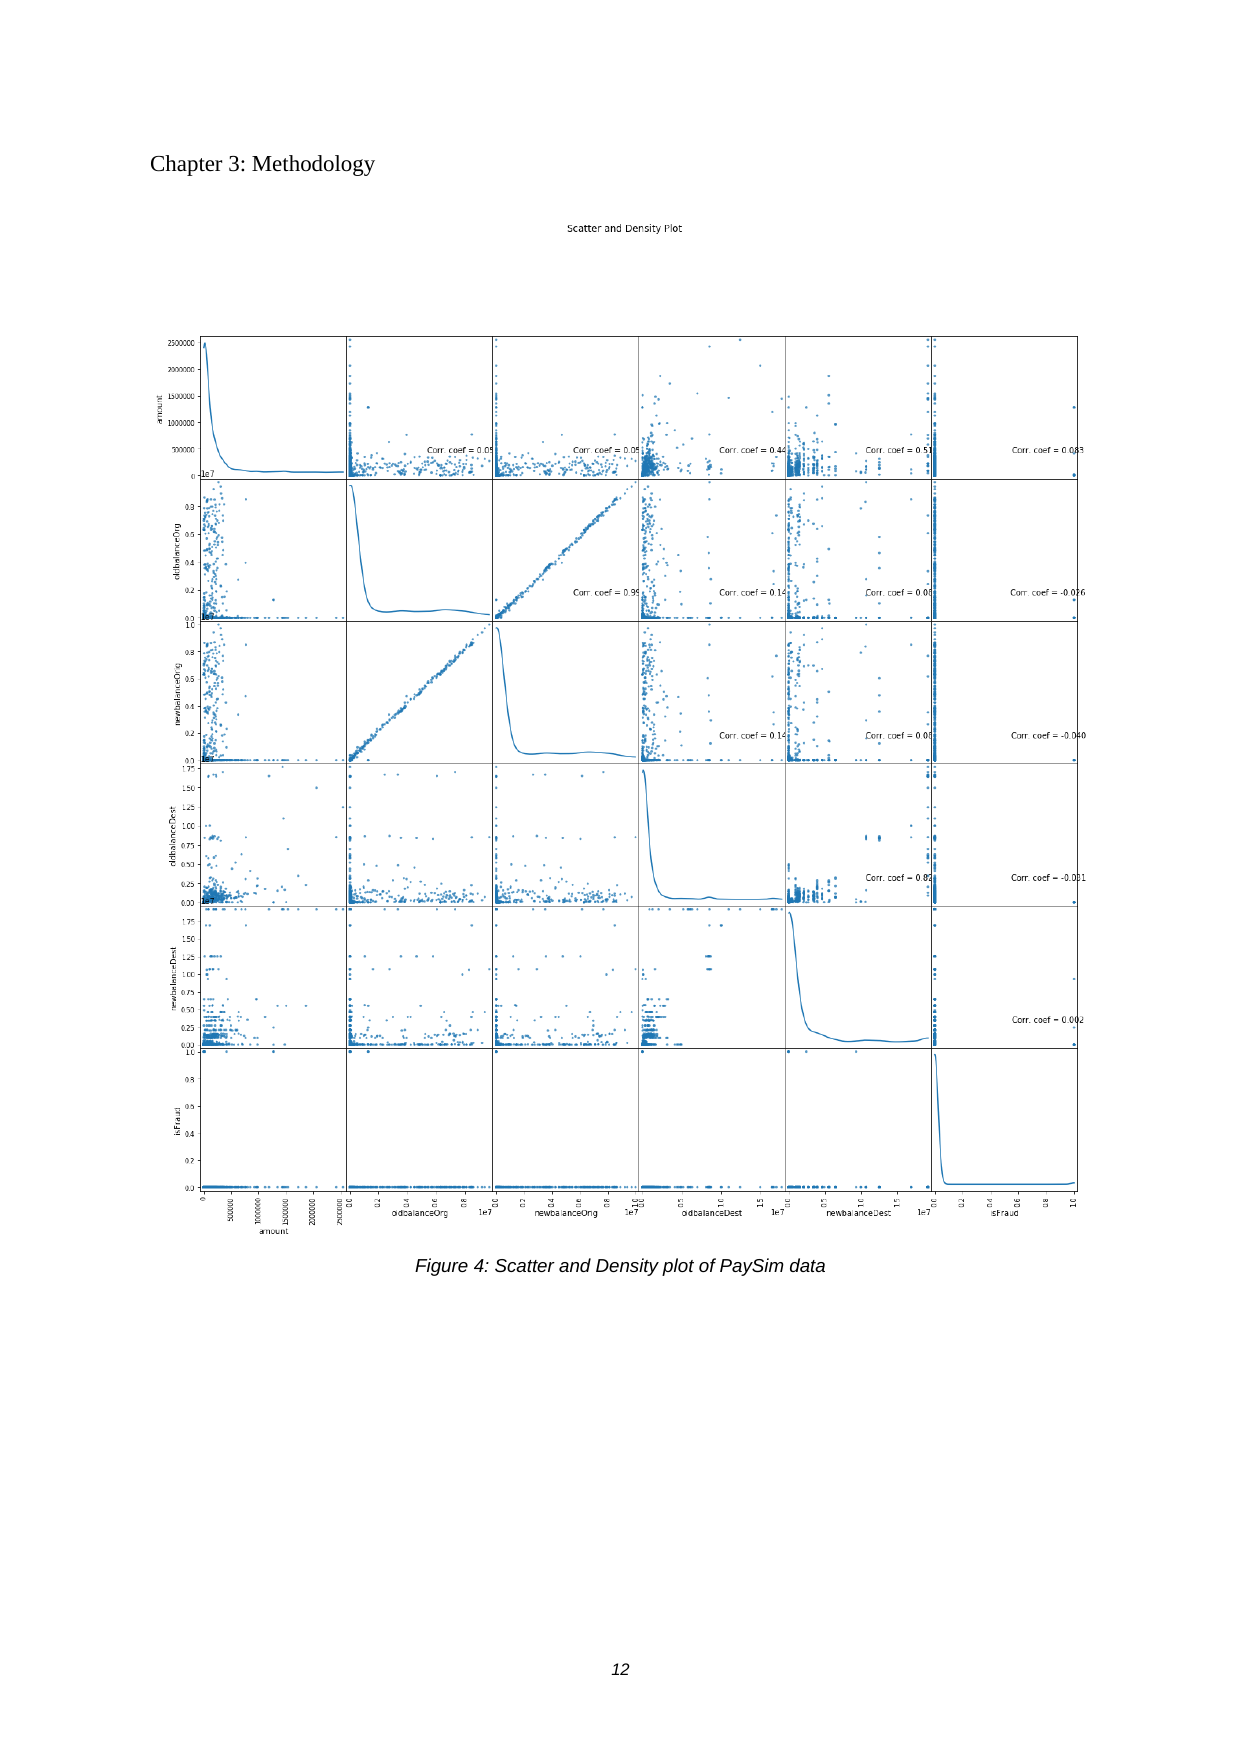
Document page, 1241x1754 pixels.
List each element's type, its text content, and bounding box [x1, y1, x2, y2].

text Figure 4: Scatter and Density plot of PaySim data [150, 1240, 1090, 1276]
picture [150, 218, 1091, 1240]
